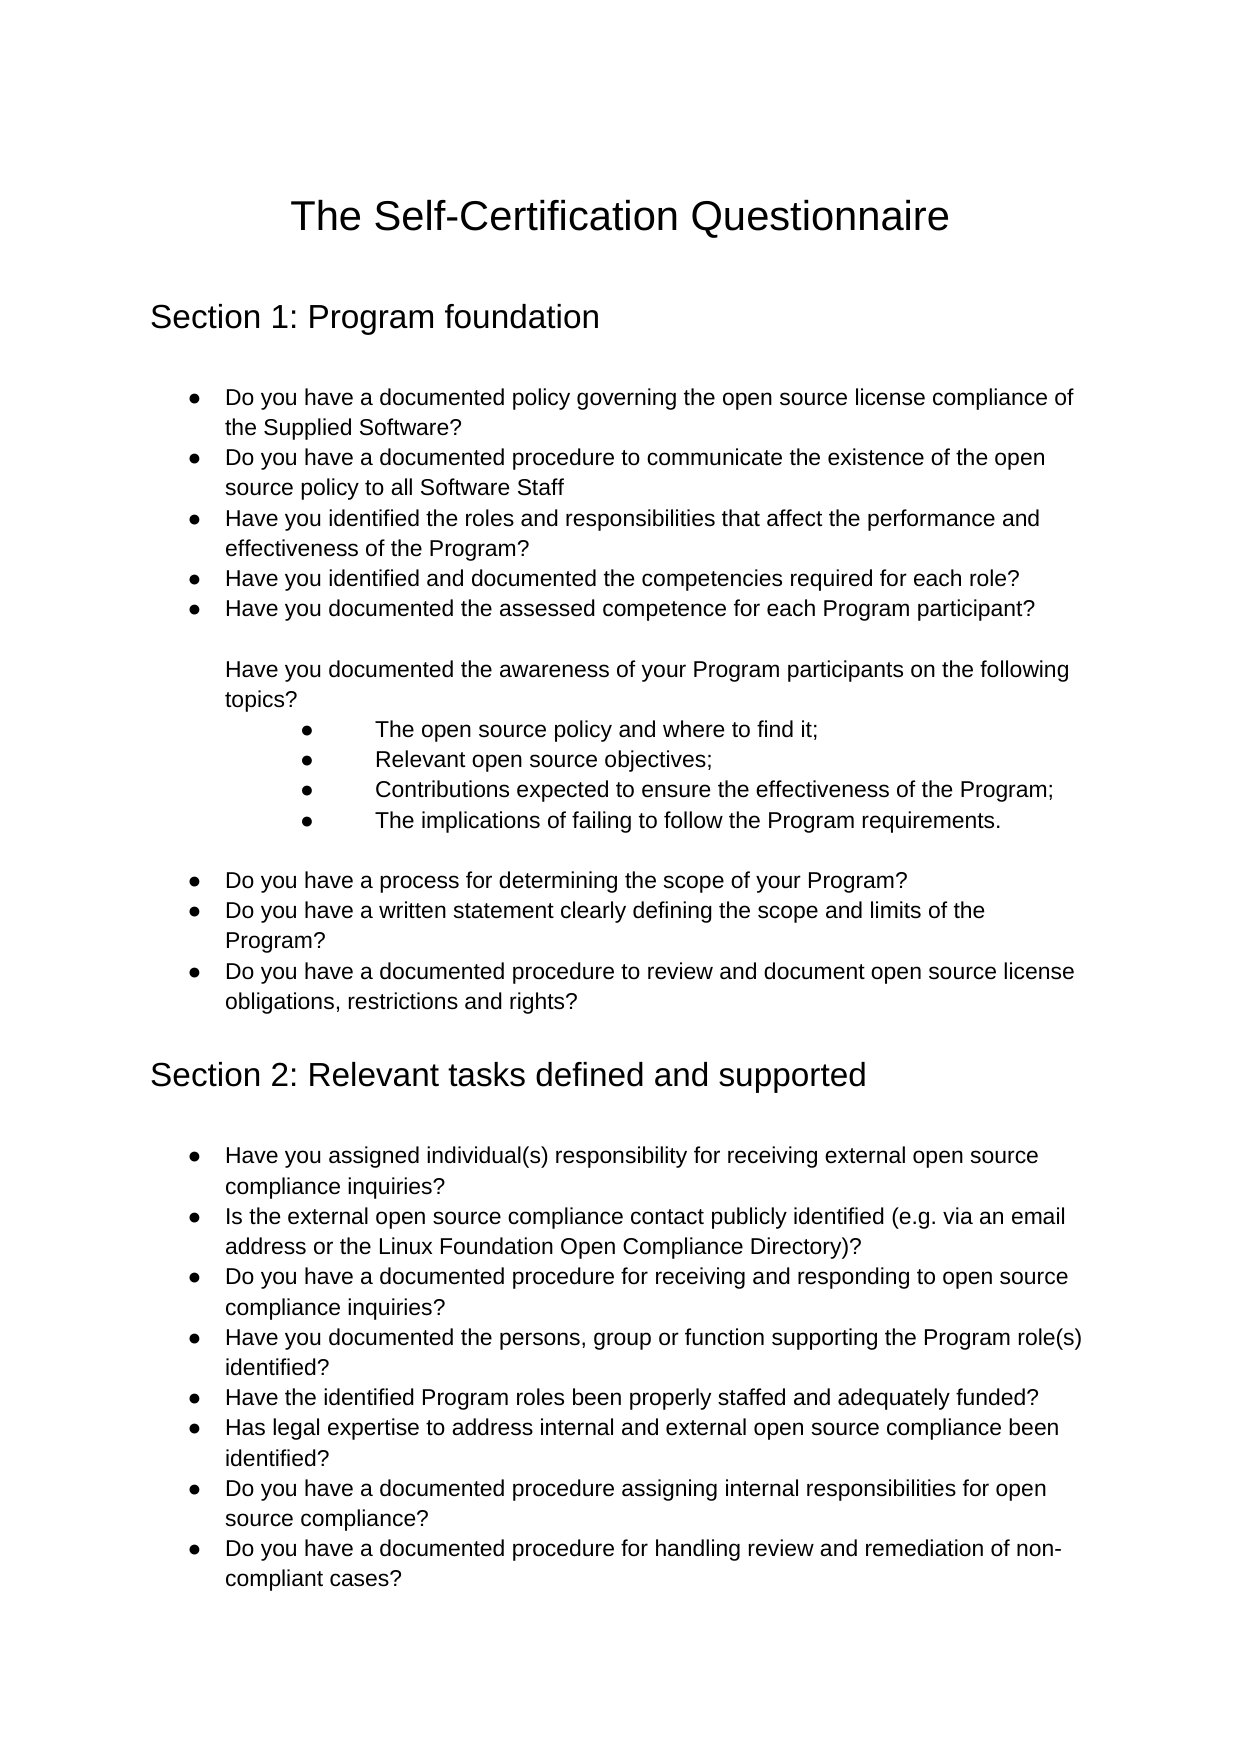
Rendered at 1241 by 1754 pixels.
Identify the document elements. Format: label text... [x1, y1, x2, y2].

text Have you documented the awareness of your Program participants on the following topics? [225, 656, 1090, 712]
list Do you have a process for determining the scope of your Program? [187, 867, 1090, 893]
list Have you assigned individual(s) responsibility for receiving external open source compliance inquiries? [187, 1142, 1090, 1199]
subtitle Section 1: Program foundation [150, 297, 1090, 335]
list Do you have a documented procedure to communicate the existence of the open source policy to all Software Staff [187, 444, 1090, 501]
list Have you identified the roles and responsibilities that affect the performance and effectiveness of the Program? [187, 504, 1090, 561]
subtitle Section 2: Relevant tasks defined and supported [150, 1056, 1090, 1094]
subtitle The Self-Certification Questionnaire [150, 192, 1090, 239]
list The implications of failing to follow the Program requirements. [300, 807, 1090, 833]
list Do you have a documented procedure for handling review and remediation of non-compliant cases? [187, 1535, 1090, 1592]
list Is the external open source compliance contact publicly identified (e.g. via an email address or the Linux Foundation Open Compliance Directory)? [187, 1203, 1090, 1259]
list Have you documented the persons, group or function supporting the Program role(s) identified? [187, 1324, 1090, 1380]
list Have the identified Program roles been properly staffed and adequately funded? [187, 1384, 1090, 1410]
list Have you identified and documented the competencies required for each role? [187, 565, 1090, 591]
list Relevant open source objectives; [300, 746, 1090, 772]
list Do you have a documented policy governing the open source license compliance of the Supplied Software? [187, 384, 1090, 440]
list Have you documented the assessed competence for each Program participant? [187, 595, 1090, 621]
list Do you have a written statement clearly defining the scope and limits of the Program? [187, 897, 1090, 954]
list Do you have a documented procedure assigning internal responsibilities for open source compliance? [187, 1475, 1090, 1531]
list Do you have a documented procedure to review and document open source license obligations, restrictions and rights? [187, 958, 1090, 1014]
list Contributions expected to ensure the effectiveness of the Program; [300, 776, 1090, 803]
list Has legal expertise to address internal and external open source compliance been identified? [187, 1414, 1090, 1471]
list The open source policy and where to find it; [300, 716, 1090, 742]
list Do you have a documented procedure for receiving and responding to open source compliance inquiries? [187, 1263, 1090, 1320]
